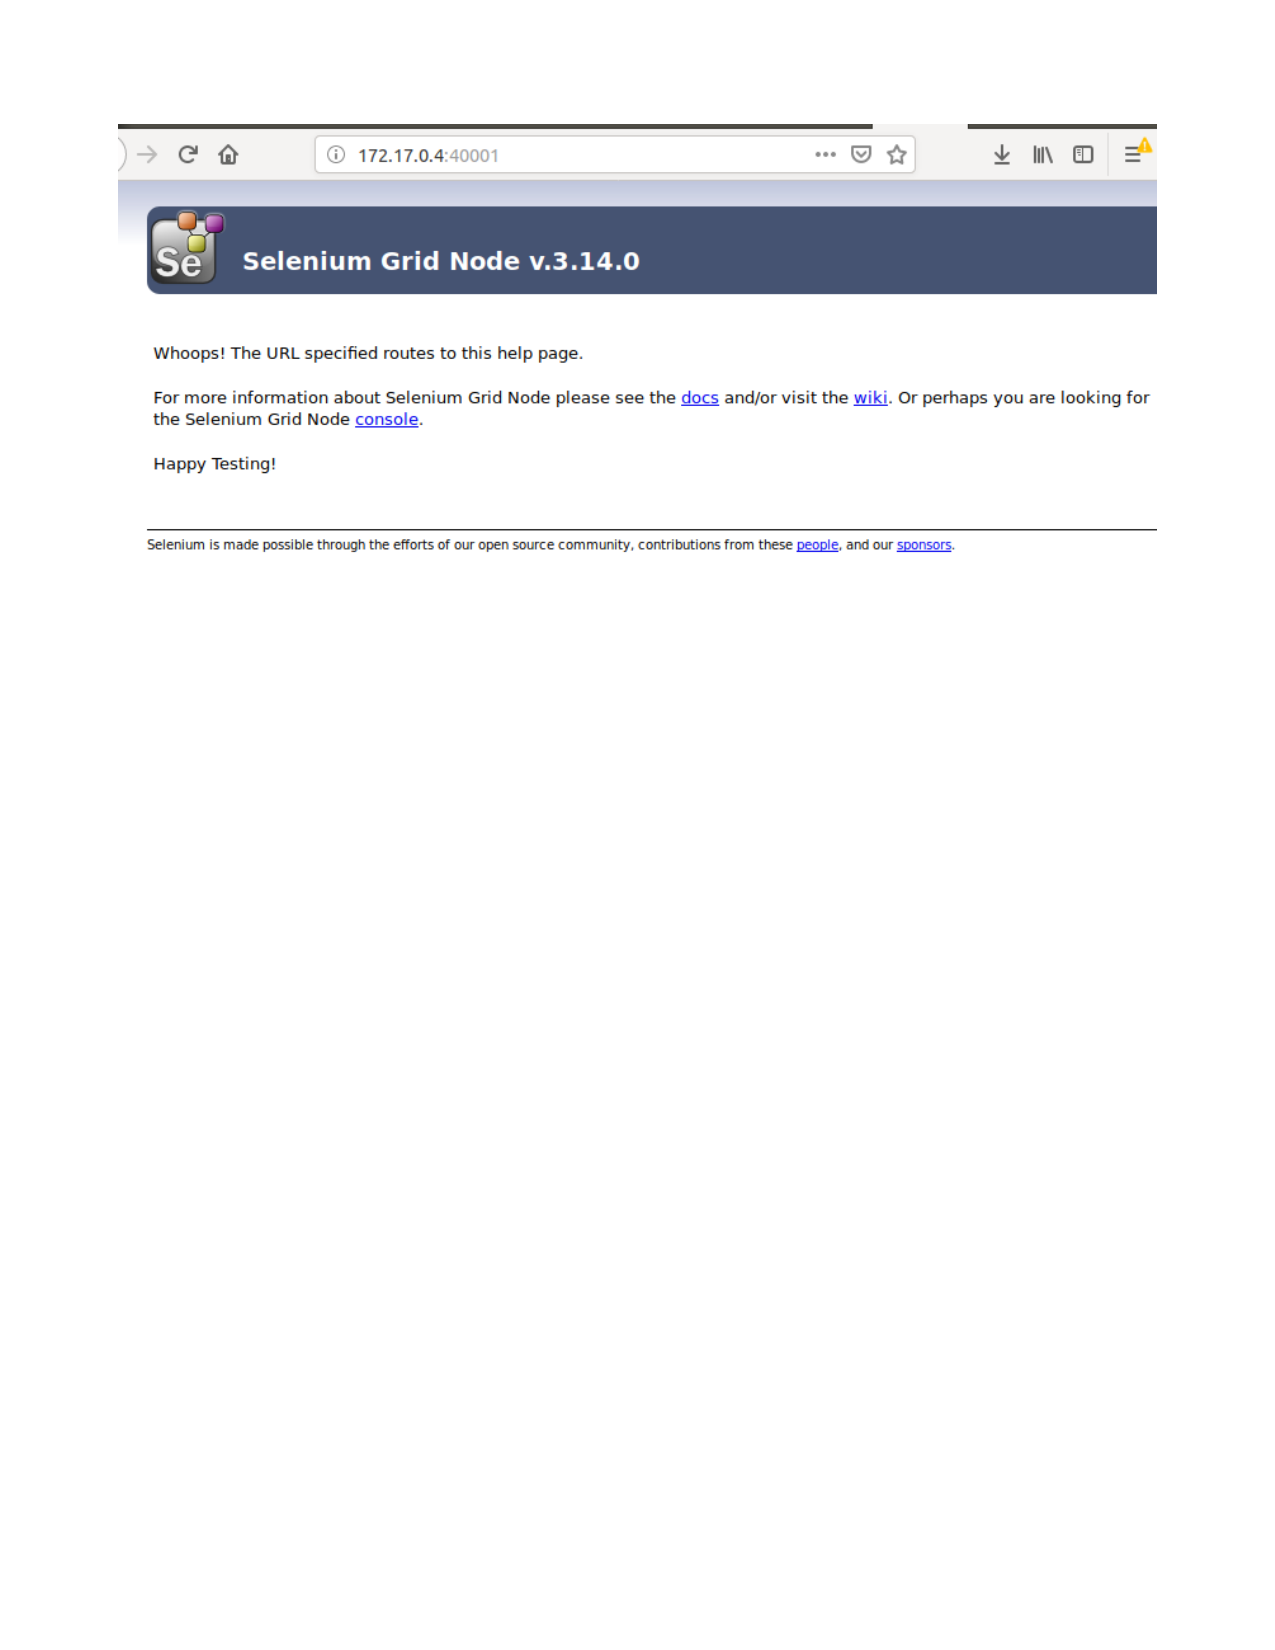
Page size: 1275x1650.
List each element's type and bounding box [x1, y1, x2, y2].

picture [118, 124, 1157, 561]
